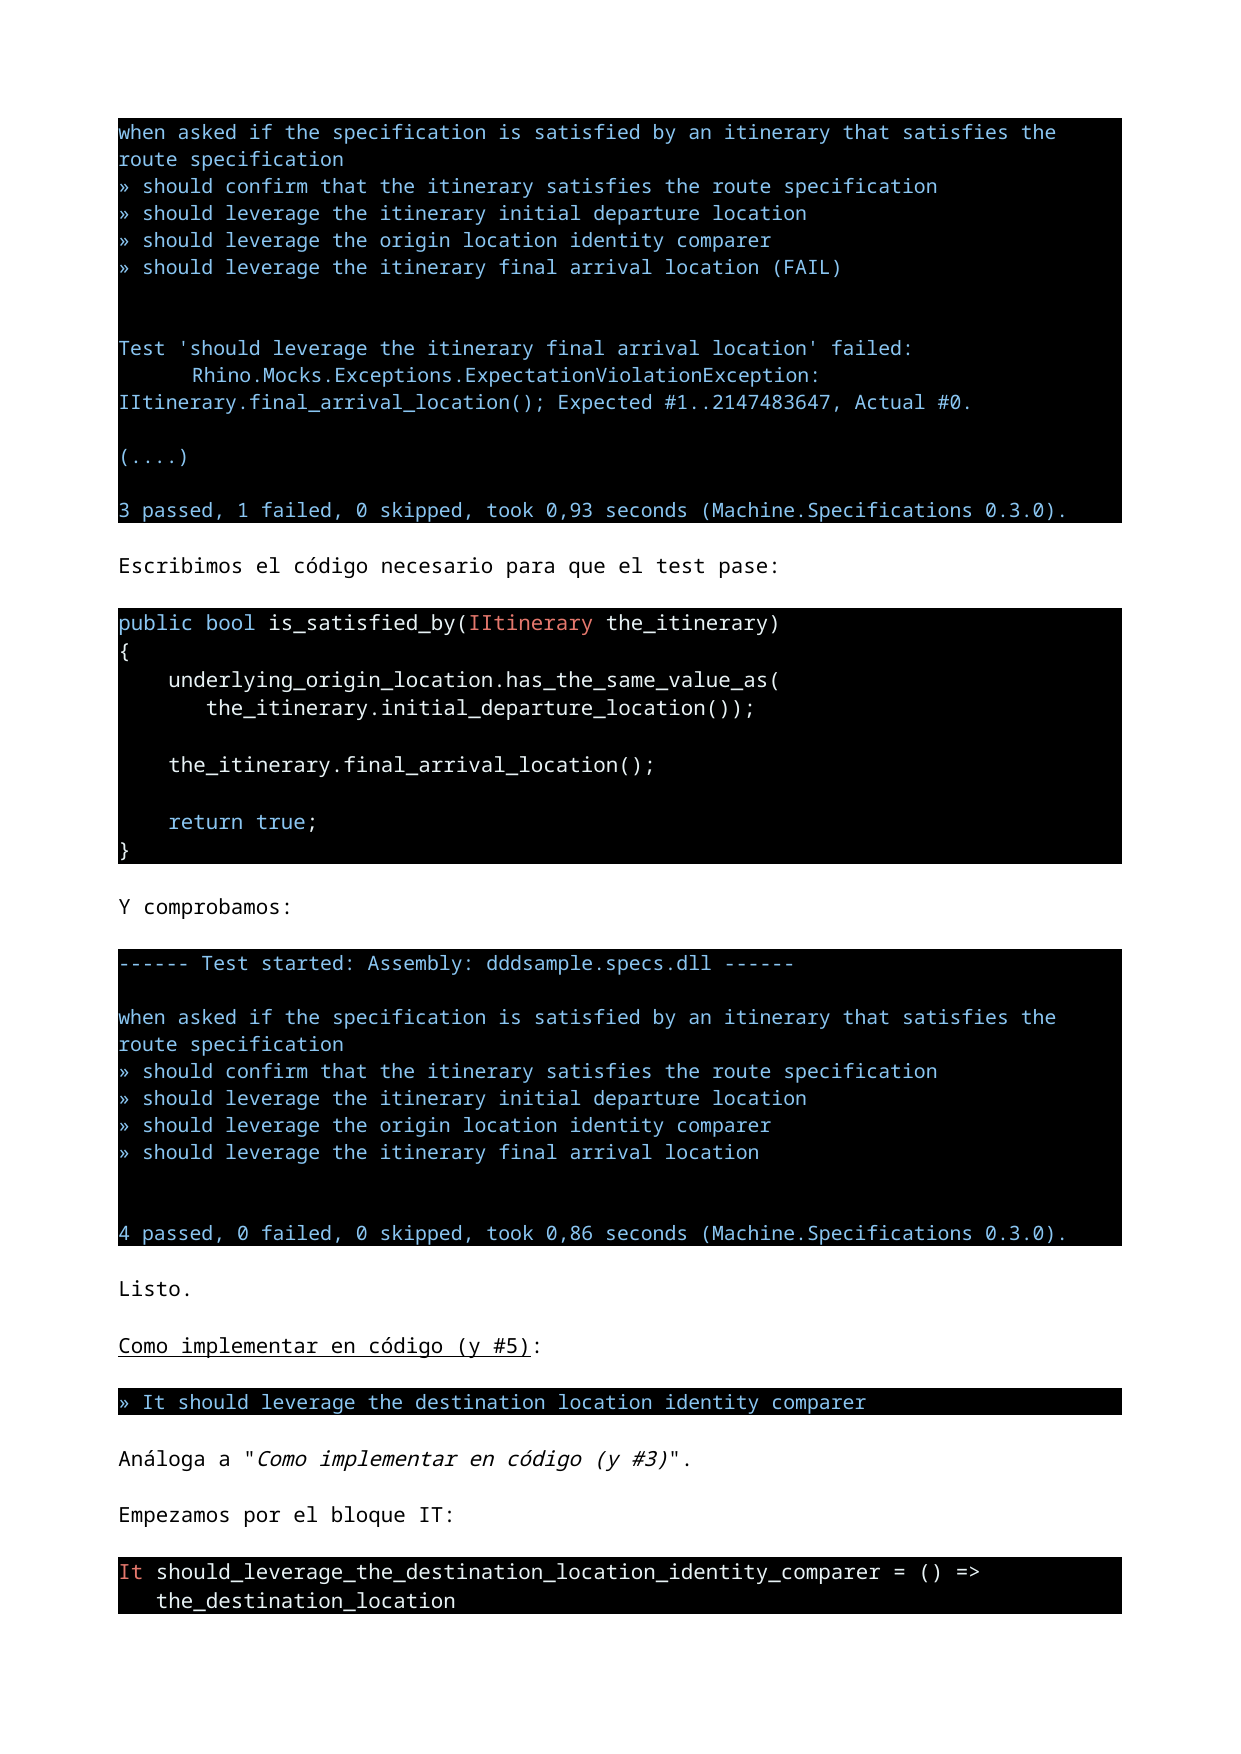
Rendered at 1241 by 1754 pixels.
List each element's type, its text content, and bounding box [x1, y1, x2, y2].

text » should leverage the origin location identity comparer [118, 226, 1122, 253]
text » should leverage the itinerary initial departure location [118, 1084, 1122, 1111]
text Análoga a "Como implementar en código (y #3)". [118, 1444, 1122, 1472]
text when asked if the specification is satisfied by an itinerary that satisfies the route specification [118, 1003, 1122, 1057]
text Test 'should leverage the itinerary final arrival location' failed: [118, 334, 1122, 361]
text It should_leverage_the_destination_location_identity_comparer = () => [118, 1557, 1122, 1586]
text Listo. [118, 1274, 1122, 1303]
text » should leverage the origin location identity comparer [118, 1111, 1122, 1138]
text » should confirm that the itinerary satisfies the route specification [118, 172, 1122, 199]
text when asked if the specification is satisfied by an itinerary that satisfies the route specification [118, 118, 1122, 172]
text » should leverage the itinerary final arrival location (FAIL) [118, 253, 1122, 280]
text { [118, 637, 1122, 665]
text » should leverage the itinerary final arrival location [118, 1138, 1122, 1165]
text 4 passed, 0 failed, 0 skipped, took 0,86 seconds (Machine.Specifications 0.3.0). [118, 1219, 1122, 1246]
text 3 passed, 1 failed, 0 skipped, took 0,93 seconds (Machine.Specifications 0.3.0). [118, 496, 1122, 523]
text » It should leverage the destination location identity comparer [118, 1388, 1122, 1415]
text Y comprobamos: [118, 892, 1122, 921]
text Rhino.Mocks.Exceptions.ExpectationViolationException: IItinerary.final_arrival_location(); Expected #1..2147483647, Actual #0. [118, 361, 1122, 415]
text Como implementar en código (y #5): [118, 1331, 1122, 1360]
text underlying_origin_location.has_the_same_value_as( [118, 665, 1122, 693]
text the_destination_location [118, 1586, 1122, 1614]
text Empezamos por el bloque IT: [118, 1501, 1122, 1529]
text the_itinerary.initial_departure_location()); [118, 693, 1122, 722]
text the_itinerary.final_arrival_location(); [118, 750, 1122, 779]
text (....) [118, 442, 1122, 469]
text } [118, 836, 1122, 864]
text Escribimos el código necesario para que el test pase: [118, 551, 1122, 580]
text public bool is_satisfied_by(IItinerary the_itinerary) [118, 608, 1122, 637]
text return true; [118, 807, 1122, 836]
text » should confirm that the itinerary satisfies the route specification [118, 1057, 1122, 1084]
text » should leverage the itinerary initial departure location [118, 199, 1122, 226]
text ------ Test started: Assembly: dddsample.specs.dll ------ [118, 949, 1122, 976]
